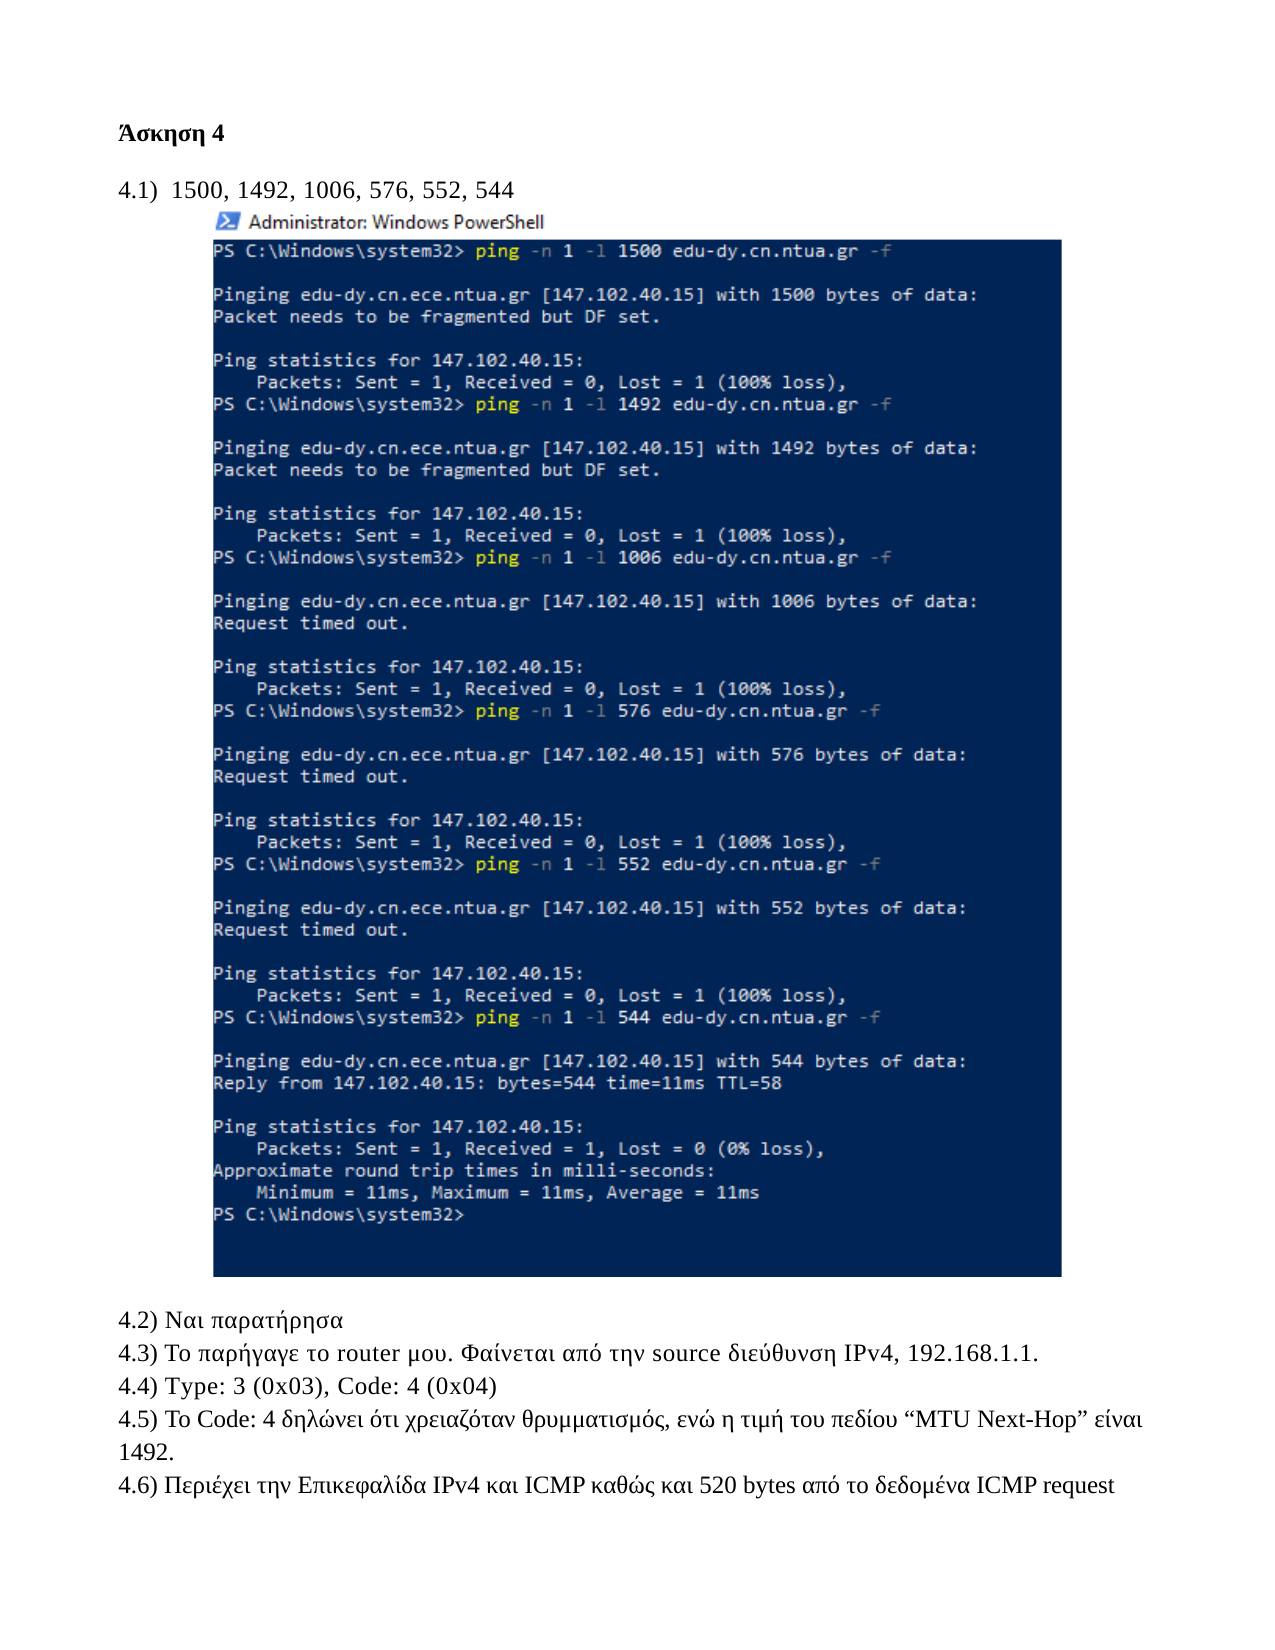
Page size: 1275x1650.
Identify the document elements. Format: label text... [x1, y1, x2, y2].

picture [213, 204, 1062, 1277]
text 4.2) Ναι παρατήρησα 4.3) Το παρήγαγε το router μου. Φαίνεται από την source διεύθυνση IPv4, 192.168.1.1. 4.4) Τype: 3 (0x03), Code: 4 (0x04) 4.5) To Code: 4 δηλώνει ότι χρειαζόταν θρυμματισμός, ενώ η τιμή του πεδίου “MTU Next-Hop” είναι 1492. 4.6) Περιέχει την Επικεφαλίδα IPv4 και ICMP καθώς και 520 bytes από το δεδομένα ICMP request [118, 1305, 1157, 1499]
text Άσκηση 4 [118, 118, 1157, 147]
text 4.1) 1500, 1492, 1006, 576, 552, 544 [118, 176, 1157, 204]
